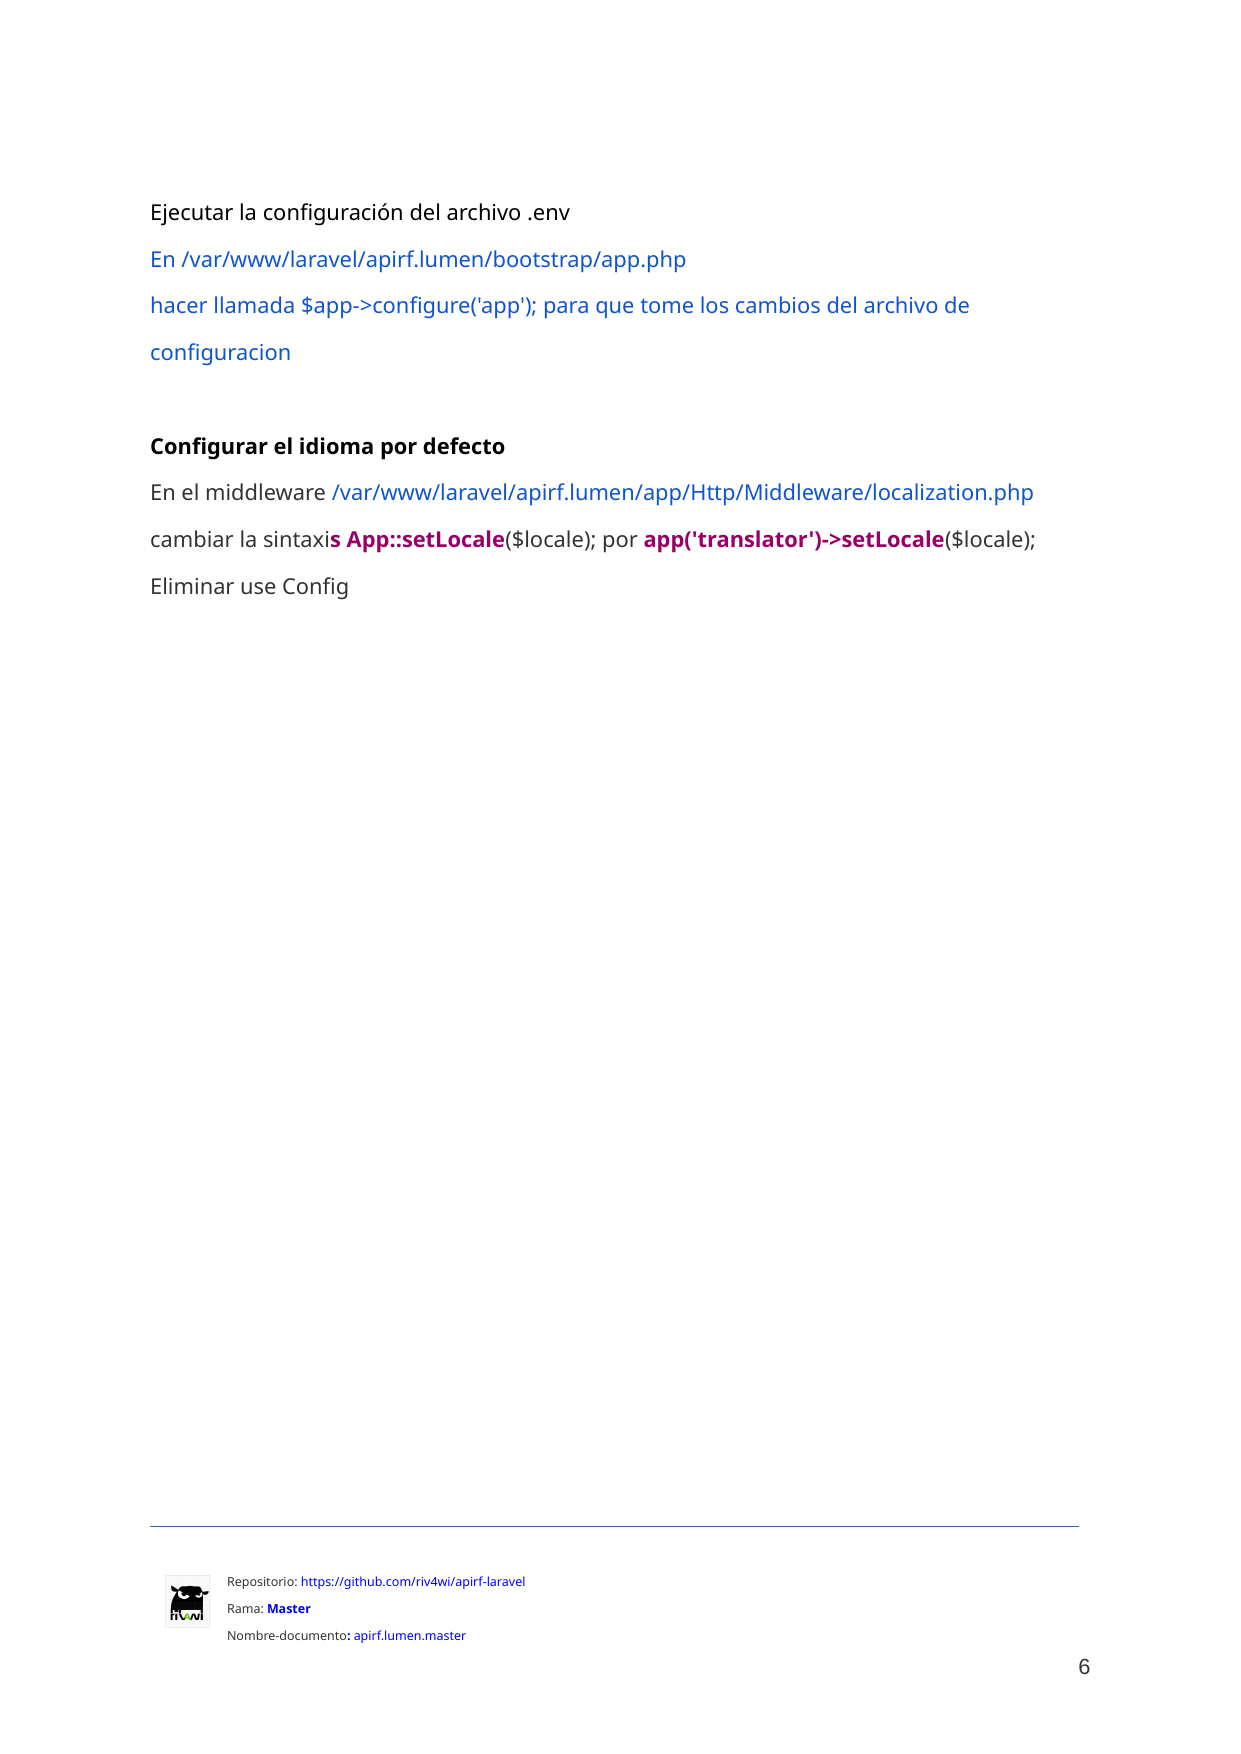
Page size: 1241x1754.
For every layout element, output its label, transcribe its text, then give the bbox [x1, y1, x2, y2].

text En el middleware /var/www/laravel/apirf.lumen/app/Http/Middleware/localization.php cambiar la sintaxis App::setLocale($locale); por app('translator')->setLocale($locale); [150, 477, 1090, 554]
text En /var/www/laravel/apirf.lumen/bootstrap/app.php [150, 243, 1090, 273]
text hacer llamada $app->configure('app'); para que tome los cambios del archivo de configuracion [150, 290, 1090, 367]
subtitle Configurar el idioma por defecto [150, 431, 1090, 460]
picture [165, 1575, 210, 1628]
text Eliminar use Config [150, 571, 1090, 601]
text Ejecutar la configuración del archivo .env [150, 197, 1090, 227]
